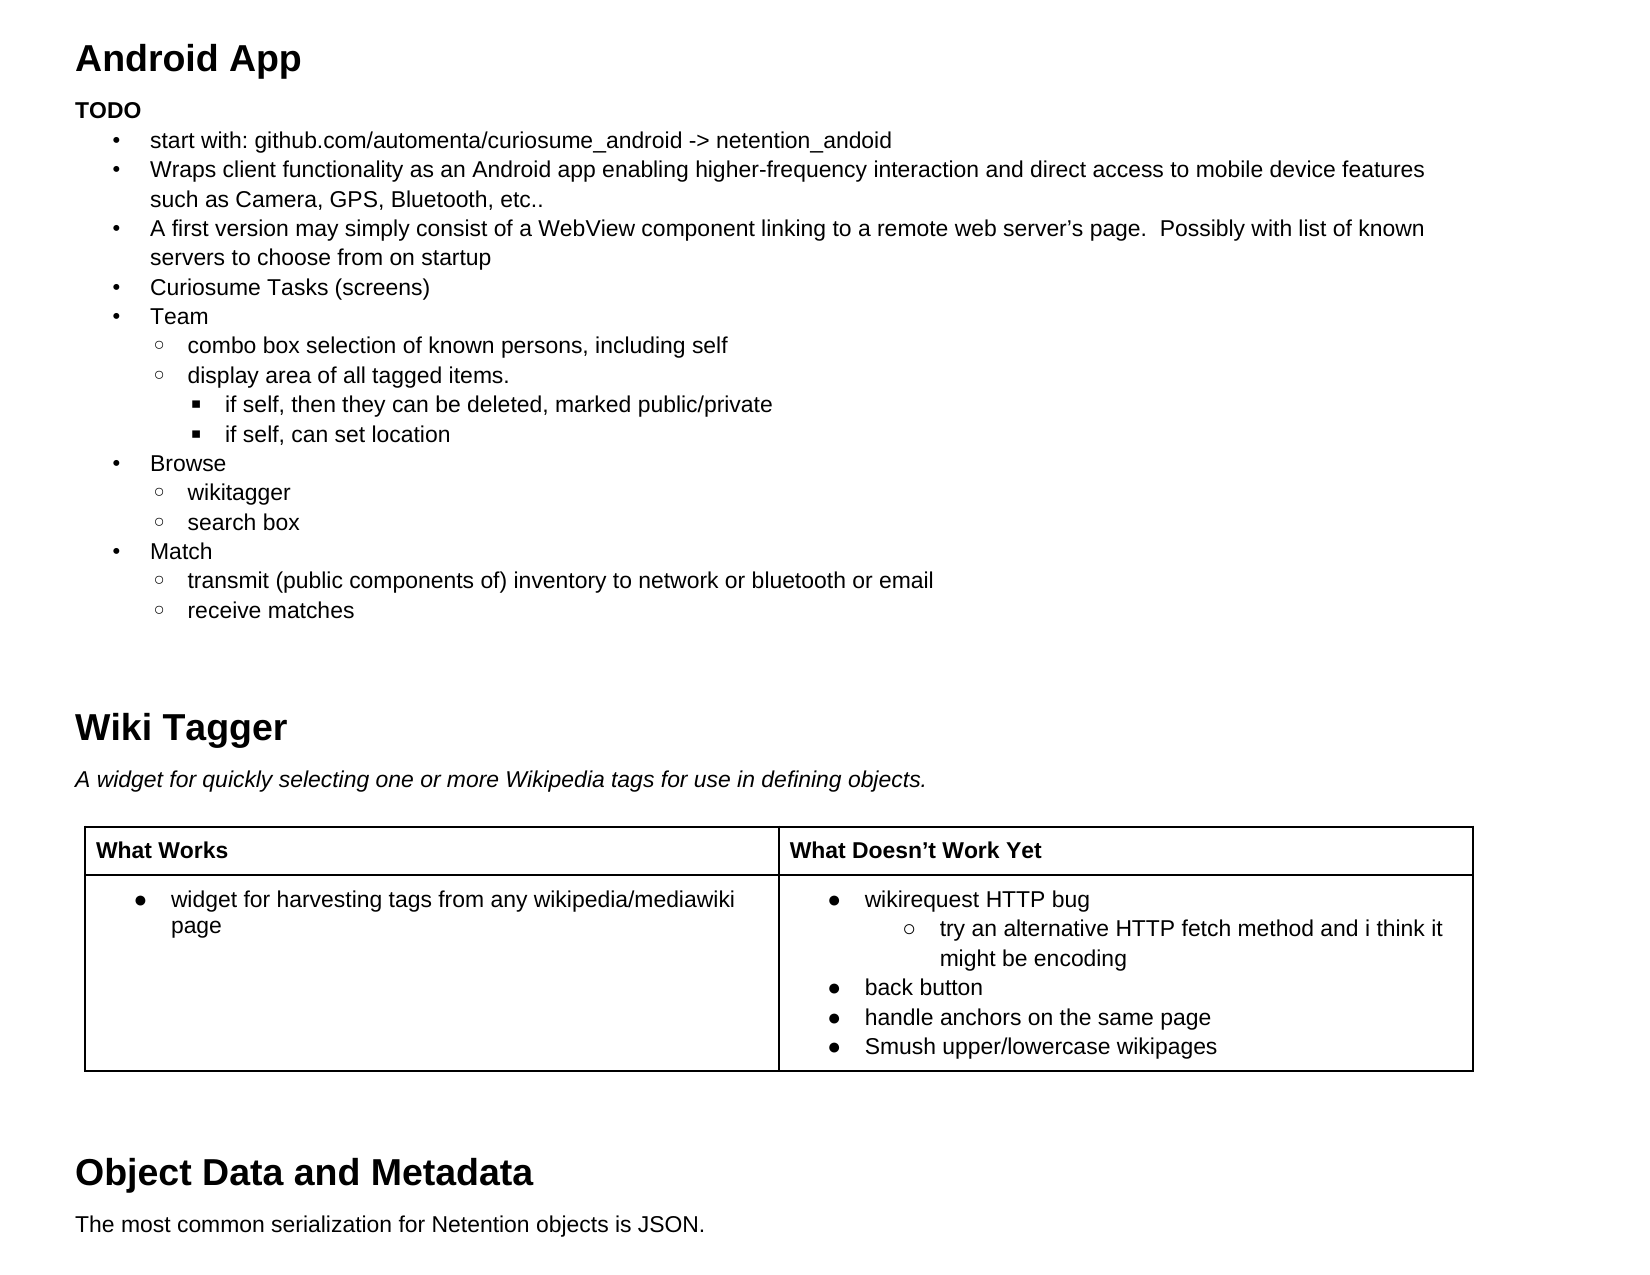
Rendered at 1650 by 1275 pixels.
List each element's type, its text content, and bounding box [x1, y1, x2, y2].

list transmit (public components of) inventory to network or bluetooth or email [150, 568, 1462, 594]
subtitle start with: github.com/automenta/curiosume_android -> netention_andoid [112, 127, 1462, 153]
text A widget for quickly selecting one or more Wikipedia tags for use in defining objects. [75, 767, 1462, 792]
text The most common serialization for Netention objects is JSON. [75, 1212, 1462, 1237]
list wikitagger [150, 480, 1462, 506]
list Team [112, 304, 1462, 329]
list Curiosume Tasks (screens) [112, 274, 1462, 300]
list Wraps client functionality as an Android app enabling higher-frequency interaction and direct access to mobile device features such as Camera, GPS, Bluetooth, etc.. [112, 157, 1462, 212]
table_cell widget for harvesting tags from any wikipedia/mediawiki page [86, 876, 778, 1069]
list display area of all tagged items. [150, 362, 1462, 388]
list Match [112, 539, 1462, 564]
list A first version may simply consist of a WebView component linking to a remote web server’s page. Possibly with list of known servers to choose from on startup [112, 216, 1462, 271]
text TODO [75, 98, 1462, 124]
list search box [150, 509, 1462, 535]
subtitle Wiki Tagger [75, 706, 1462, 748]
subtitle receive matches [150, 597, 1462, 623]
list if self, can set location [187, 421, 1462, 447]
list Browse [112, 451, 1462, 476]
list combo box selection of known persons, including self [150, 333, 1462, 359]
list if self, then they can be deleted, marked public/private [187, 392, 1462, 417]
subtitle Android App [75, 37, 1462, 79]
table_header What Works [86, 828, 778, 874]
subtitle Object Data and Metadata [75, 1151, 1312, 1193]
table_cell wikirequest HTTP bug try an alternative HTTP fetch method and i think it might be encoding back button handle anchors on the same page Smush upper/lowercase wikipages [780, 876, 1472, 1069]
table_header What Doesn’t Work Yet [780, 828, 1472, 874]
